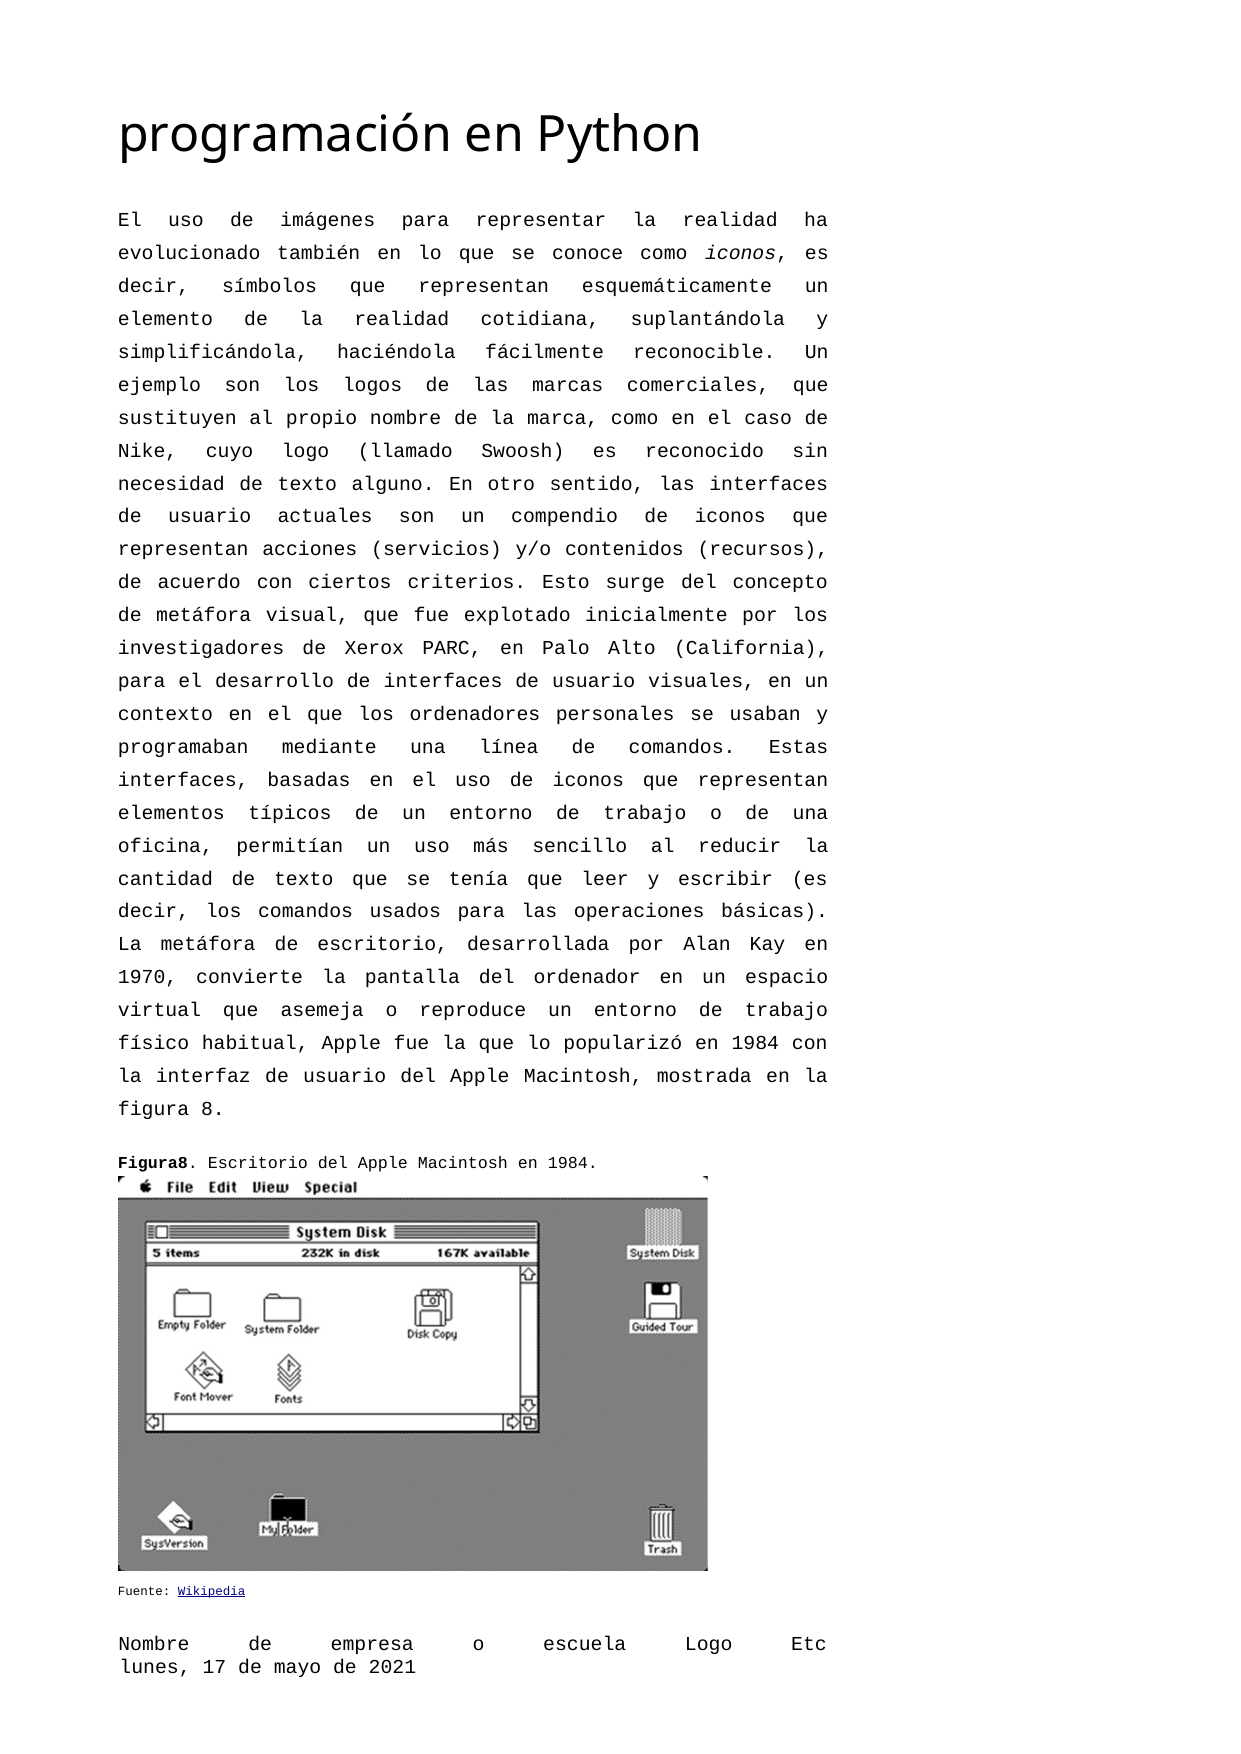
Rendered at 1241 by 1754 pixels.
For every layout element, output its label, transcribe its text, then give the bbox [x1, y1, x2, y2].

text El uso de imágenes para representar la realidad ha evolucionado también en lo que se conoce como iconos, es decir, símbolos que representan esquemáticamente un elemento de la realidad cotidiana, suplantándola y simplificándola, haciéndola fácilmente reconocible. Un ejemplo son los logos de las marcas comerciales, que sustituyen al propio nombre de la marca, como en el caso de Nike, cuyo logo (llamado Swoosh) es reconocido sin necesidad de texto alguno. En otro sentido, las interfaces de usuario actuales son un compendio de iconos que representan acciones (servicios) y/o contenidos (recursos), de acuerdo con ciertos criterios. Esto surge del concepto de metáfora visual, que fue explotado inicialmente por los investigadores de Xerox PARC, en Palo Alto (California), para el desarrollo de interfaces de usuario visuales, en un contexto en el que los ordenadores personales se usaban y programaban mediante una línea de comandos. Estas interfaces, basadas en el uso de iconos que representan elementos típicos de un entorno de trabajo o de una oficina, permitían un uso más sencillo al reducir la cantidad de texto que se tenía que leer y escribir (es decir, los comandos usados para las operaciones básicas). La metáfora de escritorio, desarrollada por Alan Kay en 1970, convierte la pantalla del ordenador en un espacio virtual que asemeja o reproduce un entorno de trabajo físico habitual, Apple fue la que lo popularizó en 1984 con la interfaz de usuario del Apple Macintosh, mostrada en la figura 8. [118, 210, 828, 1121]
text Fuente: Wikipedia [118, 1584, 1107, 1599]
text Figura8. Escritorio del Apple Macintosh en 1984. [118, 1155, 825, 1174]
